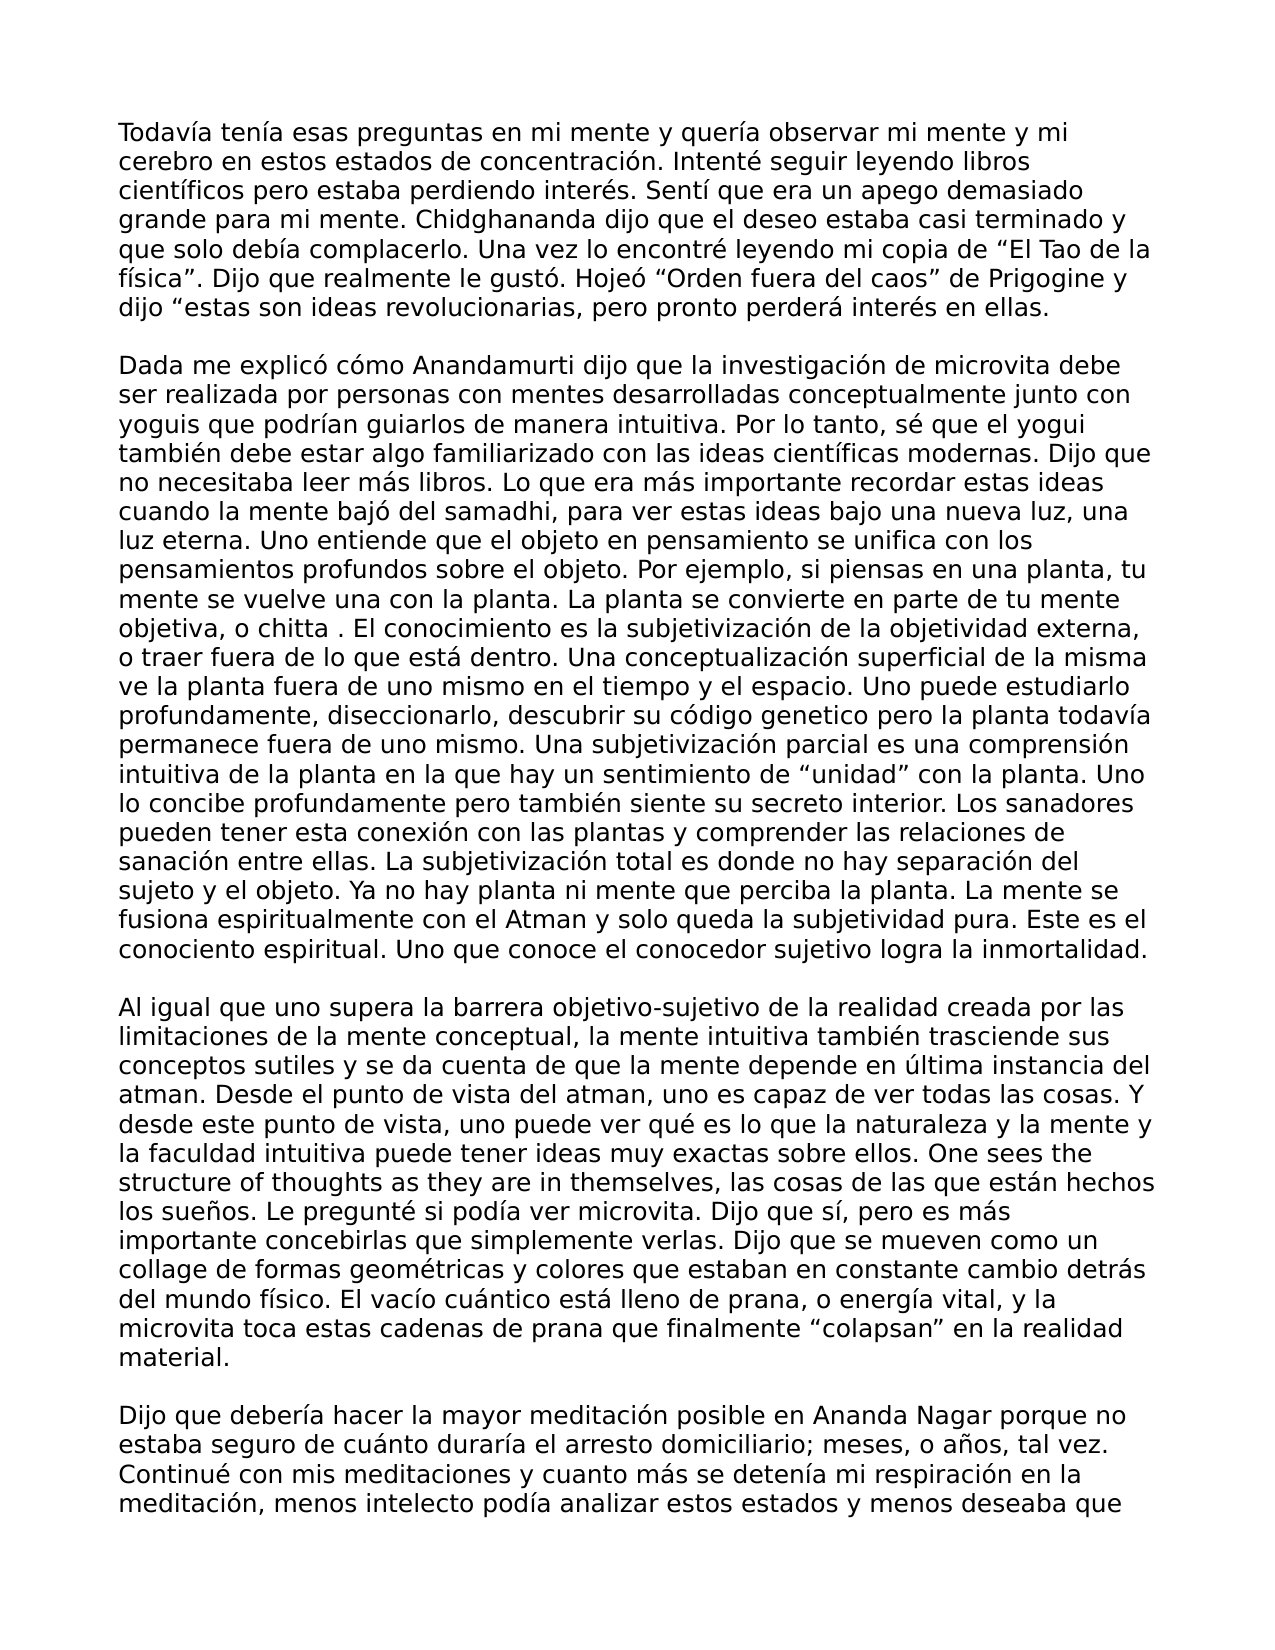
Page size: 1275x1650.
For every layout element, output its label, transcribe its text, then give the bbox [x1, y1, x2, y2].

text Todavía tenía esas preguntas en mi mente y quería observar mi mente y mi cerebro en estos estados de concentración. Intenté seguir leyendo libros científicos pero estaba perdiendo interés. Sentí que era un apego demasiado grande para mi mente. Chidghananda dijo que el deseo estaba casi terminado y que solo debía complacerlo. Una vez lo encontré leyendo mi copia de “El Tao de la física”. Dijo que realmente le gustó. Hojeó “Orden fuera del caos” de Prigogine y dijo “estas son ideas revolucionarias, pero pronto perderá interés en ellas. Dada me explicó cómo Anandamurti dijo que la investigación de microvita debe ser realizada por personas con mentes desarrolladas conceptualmente junto con yoguis que podrían guiarlos de manera intuitiva. Por lo tanto, sé que el yogui también debe estar algo familiarizado con las ideas científicas modernas. Dijo que no necesitaba leer más libros. Lo que era más importante recordar estas ideas cuando la mente bajó del samadhi, para ver estas ideas bajo una nueva luz, una luz eterna. Uno entiende que el objeto en pensamiento se unifica con los pensamientos profundos sobre el objeto. Por ejemplo, si piensas en una planta, tu mente se vuelve una con la planta. La planta se convierte en parte de tu mente objetiva, o chitta . El conocimiento es la subjetivización de la objetividad externa, o traer fuera de lo que está dentro. Una conceptualización superficial de la misma ve la planta fuera de uno mismo en el tiempo y el espacio. Uno puede estudiarlo profundamente, diseccionarlo, descubrir su código genetico pero la planta todavía permanece fuera de uno mismo. Una subjetivización parcial es una comprensión intuitiva de la planta en la que hay un sentimiento de “unidad” con la planta. Uno lo concibe profundamente pero también siente su secreto interior. Los sanadores pueden tener esta conexión con las plantas y comprender las relaciones de sanación entre ellas. La subjetivización total es donde no hay separación del sujeto y el objeto. Ya no hay planta ni mente que perciba la planta. La mente se fusiona espiritualmente con el Atman y solo queda la subjetividad pura. Este es el conociento espiritual. Uno que conoce el conocedor sujetivo logra la inmortalidad. Al igual que uno supera la barrera objetivo-sujetivo de la realidad creada por las limitaciones de la mente conceptual, la mente intuitiva también trasciende sus conceptos sutiles y se da cuenta de que la mente depende en última instancia del atman. Desde el punto de vista del atman, uno es capaz de ver todas las cosas. Y desde este punto de vista, uno puede ver qué es lo que la naturaleza y la mente y la faculdad intuitiva puede tener ideas muy exactas sobre ellos. One sees the structure of thoughts as they are in themselves, las cosas de las que están hechos los sueños. Le pregunté si podía ver microvita. Dijo que sí, pero es más importante concebirlas que simplemente verlas. Dijo que se mueven como un collage de formas geométricas y colores que estaban en constante cambio detrás del mundo físico. El vacío cuántico está lleno de prana, o energía vital, y la microvita toca estas cadenas de prana que finalmente “colapsan” en la realidad material. Dijo que debería hacer la mayor meditación posible en Ananda Nagar porque no estaba seguro de cuánto duraría el arresto domiciliario; meses, o años, tal vez. Continué con mis meditaciones y cuanto más se detenía mi respiración en la meditación, menos intelecto podía analizar estos estados y menos deseaba que [118, 118, 1157, 1518]
